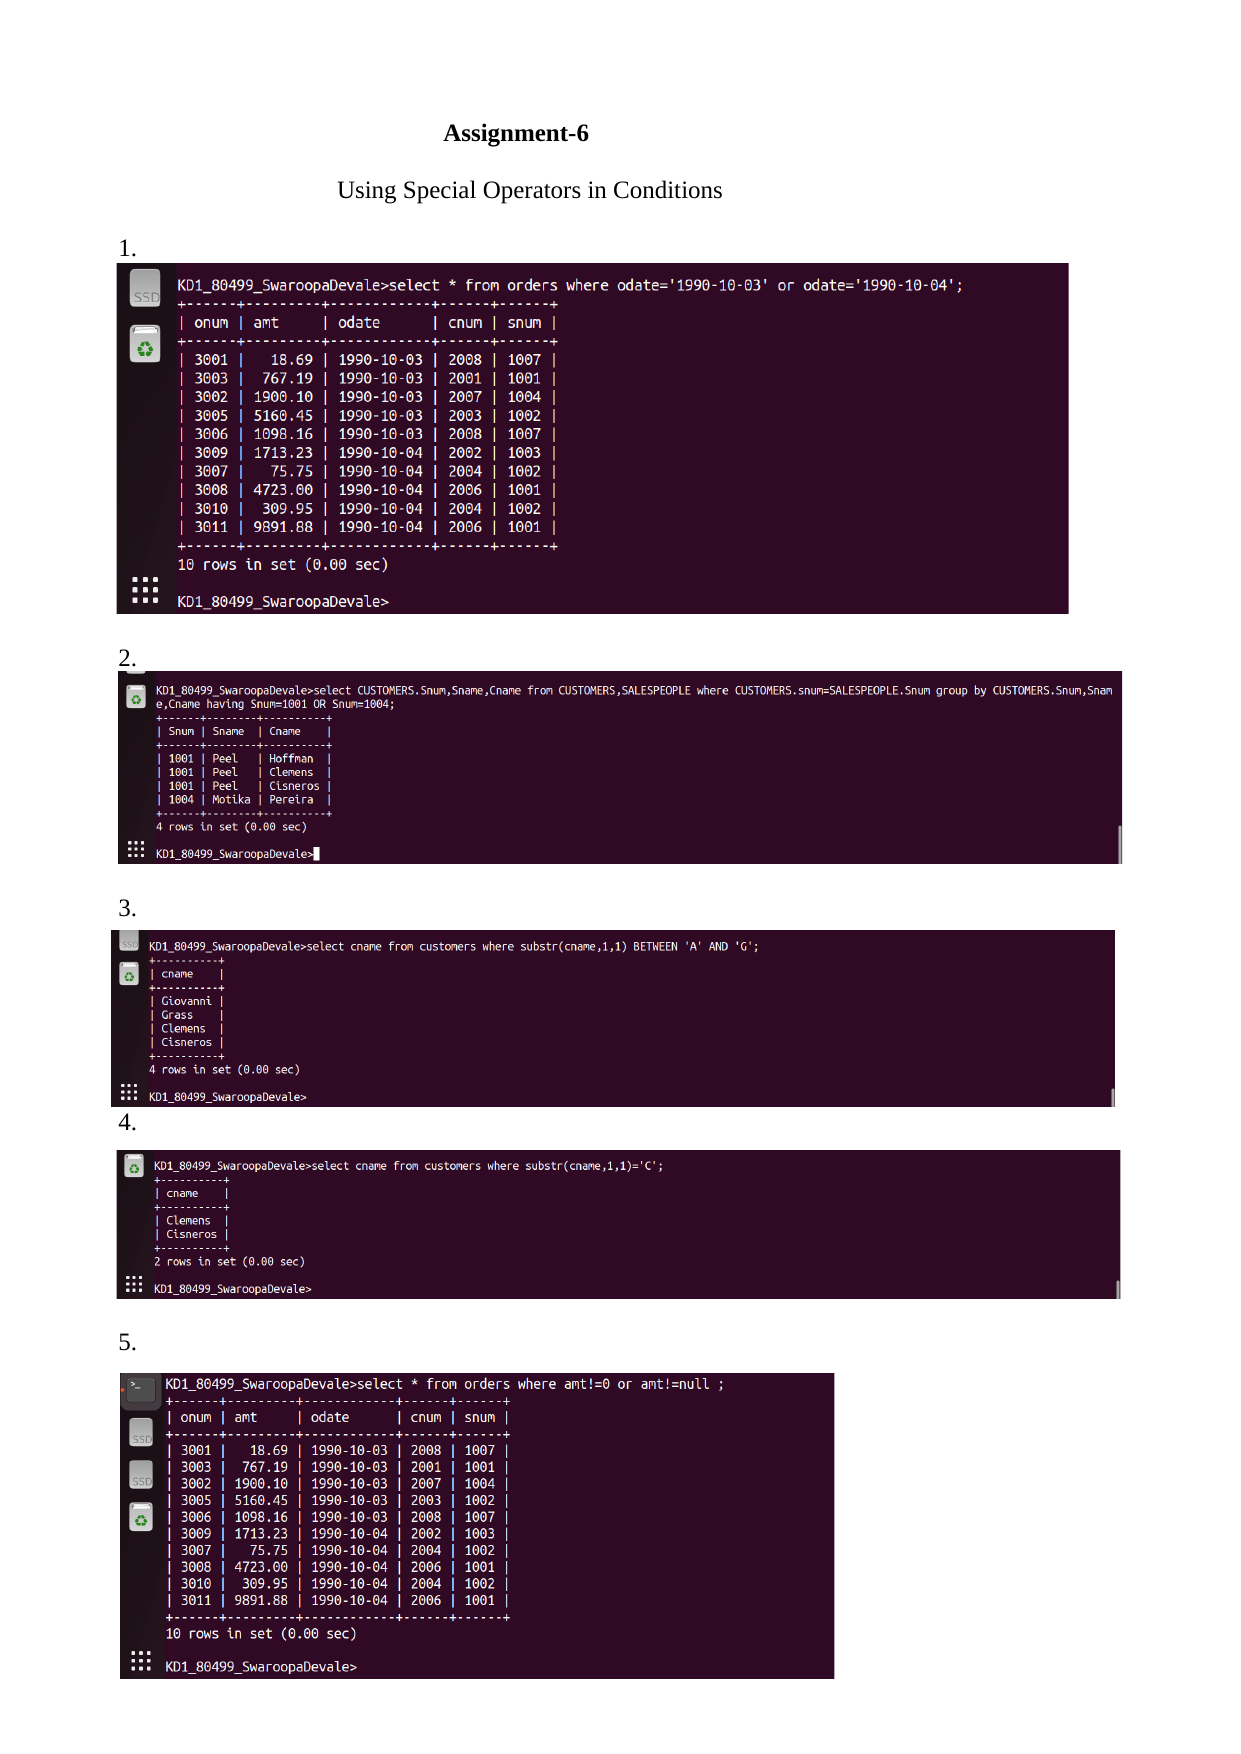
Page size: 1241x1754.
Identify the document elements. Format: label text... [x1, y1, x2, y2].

picture [118, 671, 1123, 864]
text Assignment-6 [118, 118, 1122, 147]
text 2. [118, 643, 1122, 671]
picture [116, 1150, 1121, 1299]
text 1. [118, 233, 1122, 262]
text 5. [118, 1136, 1122, 1356]
text Using Special Operators in Conditions [118, 176, 1122, 204]
picture [116, 263, 1069, 614]
picture [120, 1373, 835, 1679]
text 3. [118, 893, 1122, 922]
picture [111, 930, 1115, 1107]
text 4. [118, 922, 1122, 1136]
